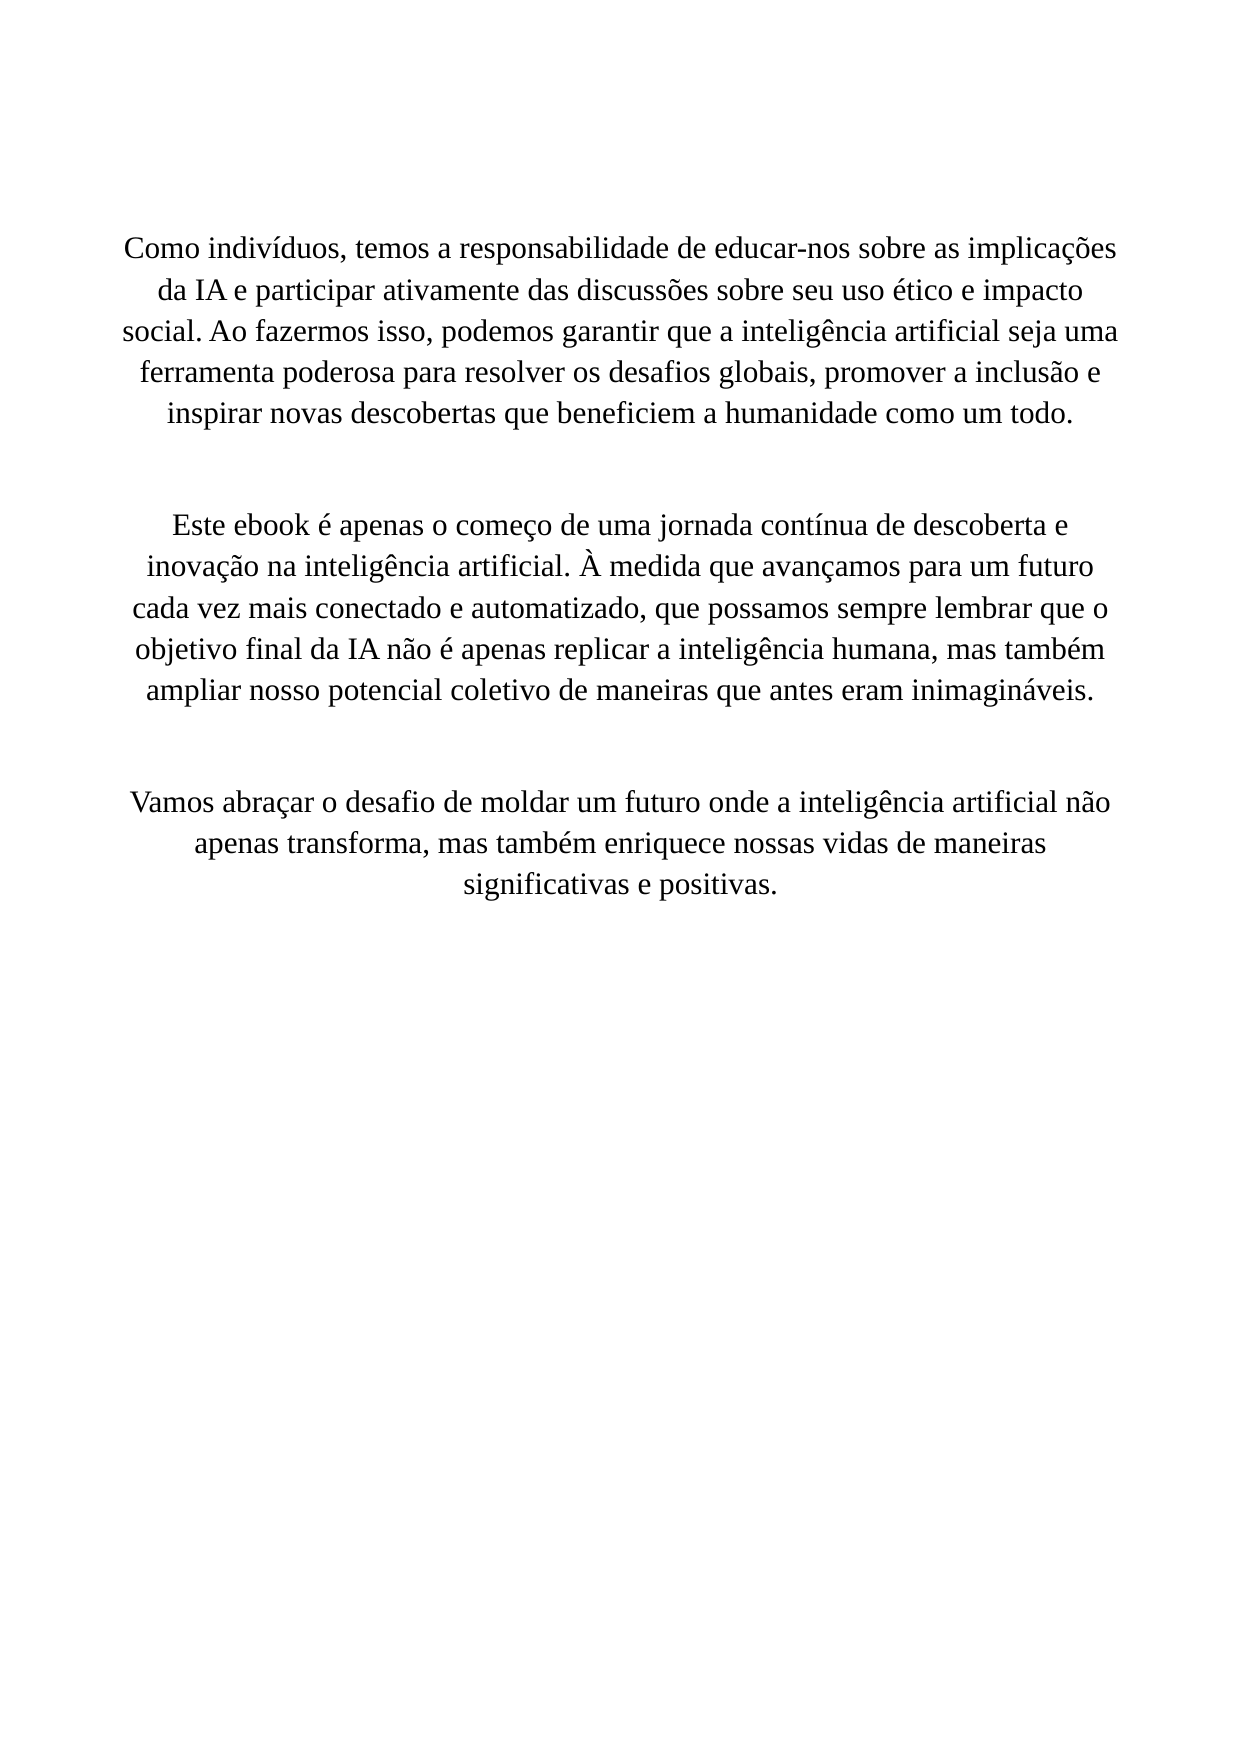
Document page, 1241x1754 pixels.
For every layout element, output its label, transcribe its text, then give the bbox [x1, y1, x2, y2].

text Este ebook é apenas o começo de uma jornada contínua de descoberta e inovação na inteligência artificial. À medida que avançamos para um futuro cada vez mais conectado e automatizado, que possamos sempre lembrar que o objetivo final da IA não é apenas replicar a inteligência humana, mas também ampliar nosso potencial coletivo de maneiras que antes eram inimagináveis. [118, 506, 1123, 707]
text Como indivíduos, temos a responsabilidade de educar-nos sobre as implicações da IA e participar ativamente das discussões sobre seu uso ético e impacto social. Ao fazermos isso, podemos garantir que a inteligência artificial seja uma ferramenta poderosa para resolver os desafios globais, promover a inclusão e inspirar novas descobertas que beneficiem a humanidade como um todo. [118, 230, 1123, 431]
text Vamos abraçar o desafio de moldar um futuro onde a inteligência artificial não apenas transforma, mas também enriquece nossas vidas de maneiras significativas e positivas. [118, 783, 1123, 902]
